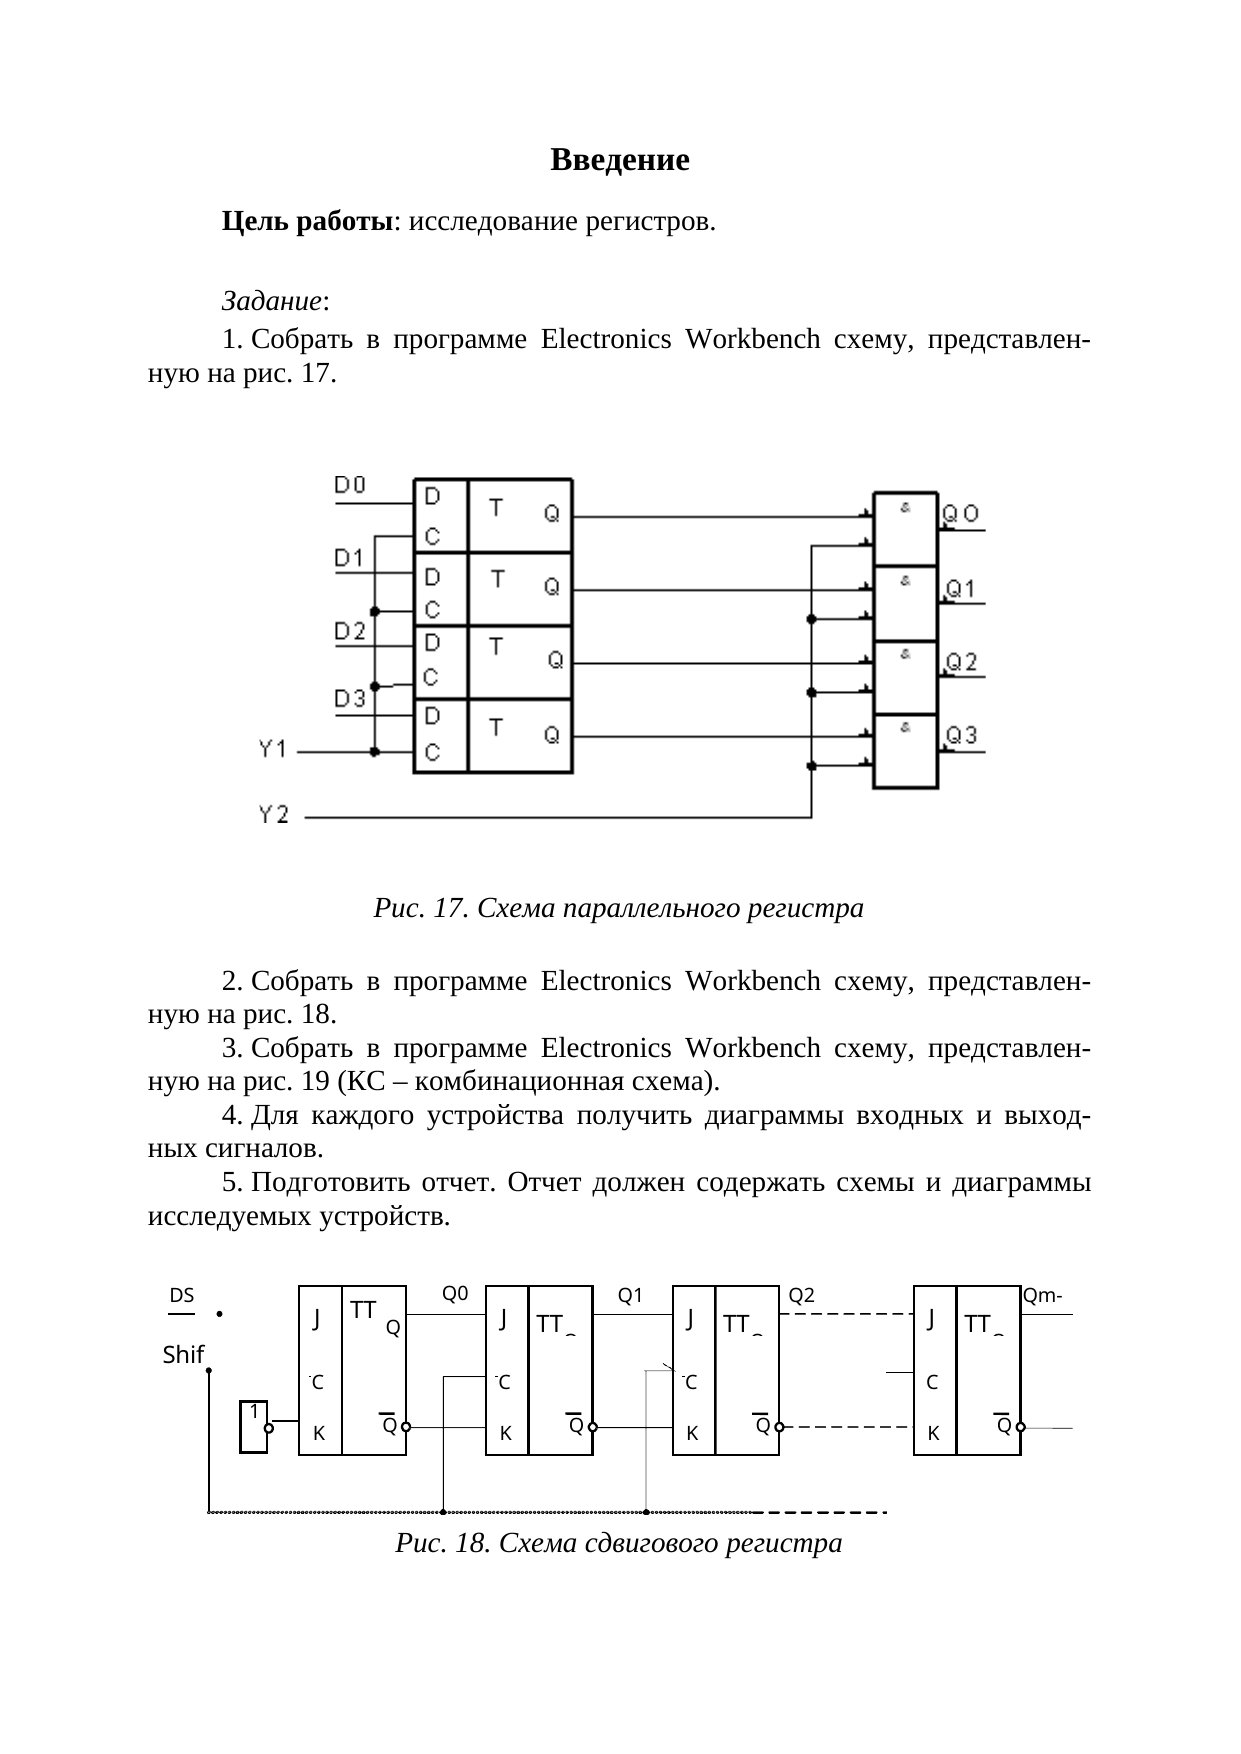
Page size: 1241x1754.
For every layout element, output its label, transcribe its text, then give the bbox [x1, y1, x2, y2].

text Q [382, 1415, 400, 1437]
text TT [350, 1297, 379, 1323]
text J [311, 1300, 342, 1333]
text Shift [162, 1342, 210, 1369]
text C K [926, 1344, 945, 1446]
picture [300, 1363, 341, 1454]
text 1 [249, 1401, 302, 1423]
text J [498, 1300, 529, 1333]
text Qm-1 [1022, 1285, 1072, 1307]
text TTQ [536, 1297, 584, 1336]
text Q [385, 1316, 403, 1338]
text Q [997, 1415, 1014, 1437]
list Собрать в программе Electronics Workbench схему, представлен- ную на рис. 18. [148, 963, 1093, 1030]
list Подготовить отчет. Отчет должен содержать схемы и диаграммы исследуемых устройств. [148, 1164, 1093, 1231]
text Q [755, 1415, 773, 1437]
text C K [685, 1344, 703, 1446]
picture [487, 1363, 527, 1454]
text Q0 [442, 1282, 469, 1304]
text TTQ [723, 1297, 771, 1336]
text C K [311, 1344, 330, 1446]
text C K [498, 1344, 517, 1446]
text Цель работы: исследование регистров. [222, 203, 1105, 236]
list Собрать в программе Electronics Workbench схему, представлен- ную на рис. 17. [148, 321, 1093, 388]
list Собрать в программе Electronics Workbench схему, представлен- ную на рис. 19 (КС – комбинационная схема). [148, 1030, 1093, 1097]
text Рис. 18. Схема сдвигового регистра [178, 1525, 1063, 1559]
text Задание: [222, 283, 1105, 316]
text TTQ [964, 1297, 1011, 1336]
picture [259, 476, 986, 823]
text Q2 [788, 1285, 815, 1307]
text Введение [135, 139, 1105, 178]
picture [207, 1363, 887, 1515]
text DS [169, 1285, 197, 1307]
picture [674, 1363, 714, 1454]
text Рис. 17. Схема параллельного регистра [178, 891, 1063, 924]
list Для каждого устройства получить диаграммы входных и выход- ных сигналов. [148, 1097, 1093, 1164]
text J [926, 1300, 957, 1333]
text Q1 [617, 1285, 644, 1307]
text J [685, 1300, 716, 1333]
text Q [569, 1415, 586, 1437]
